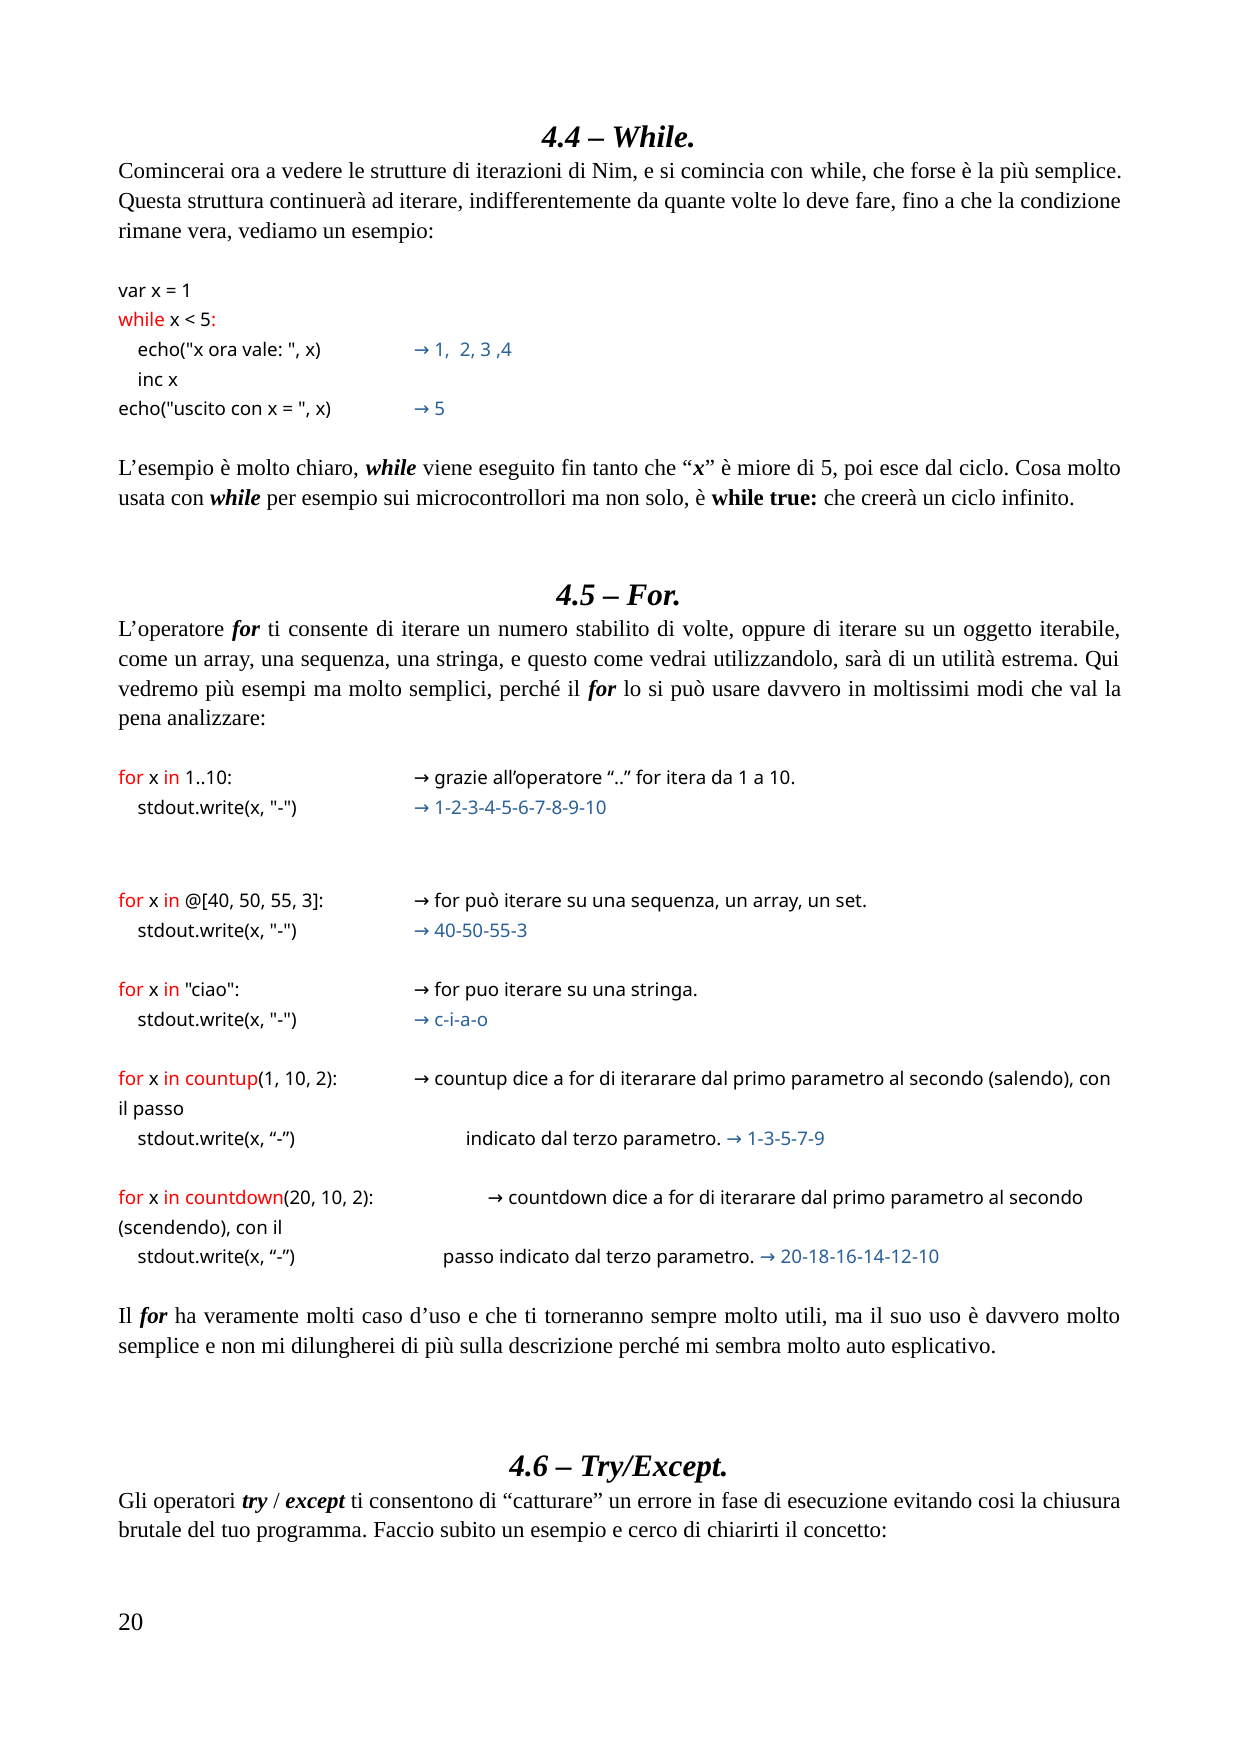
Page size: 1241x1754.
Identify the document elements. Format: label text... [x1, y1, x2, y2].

text for x in @[40, 50, 55, 3]: → for può iterare su una sequenza, un array, un set. [118, 883, 1122, 913]
text L’esempio è molto chiaro, while viene eseguito fin tanto che “x” è miore di 5, poi esce dal ciclo. Cosa molto usata con while per esempio sui microcontrollori ma non solo, è while true: che creerà un ciclo infinito. [118, 451, 1122, 510]
text inc x [118, 362, 1122, 392]
text echo("uscito con x = ", x) → 5 [118, 392, 1122, 421]
text 4.5 – For. [118, 576, 1122, 612]
text for x in countup(1, 10, 2): → countup dice a for di iterarare dal primo parametro al secondo (salendo), con il passo [118, 1062, 1122, 1121]
text for x in 1..10: → grazie all’operatore “..” for itera da 1 a 10. [118, 760, 1122, 790]
text for x in countdown(20, 10, 2): → countdown dice a for di iterarare dal primo parametro al secondo (scendendo), con il [118, 1180, 1122, 1240]
text stdout.write(x, “-”) passo indicato dal terzo parametro. → 20-18-16-14-12-10 [118, 1240, 1122, 1269]
text Gli operatori try / except ti consentono di “catturare” un errore in fase di esecuzione evitando cosi la chiusura brutale del tuo programma. Faccio subito un esempio e cerco di chiarirti il concetto: [118, 1483, 1122, 1543]
text while x < 5: [118, 302, 1122, 332]
text 4.4 – While. [118, 118, 1122, 154]
text stdout.write(x, "-") → c-i-a-o [118, 1002, 1122, 1032]
text for x in "ciao": → for puo iterare su una stringa. [118, 972, 1122, 1002]
text var x = 1 [118, 273, 1122, 302]
text Il for ha veramente molti caso d’uso e che ti torneranno sempre molto utili, ma il suo uso è davvero molto semplice e non mi dilungherei di più sulla descrizione perché mi sembra molto auto esplicativo. [118, 1299, 1122, 1358]
text L’operatore for ti consente di iterare un numero stabilito di volte, oppure di iterare su un oggetto iterabile, come un array, una sequenza, una stringa, e questo come vedrai utilizzandolo, sarà di un utilità estrema. Qui vedremo più esempi ma molto semplici, perché il for lo si può usare davvero in moltissimi modi che val la pena analizzare: [118, 612, 1122, 731]
text echo("x ora vale: ", x) → 1, 2, 3 ,4 [118, 332, 1122, 362]
text stdout.write(x, “-”) indicato dal terzo parametro. → 1-3-5-7-9 [118, 1121, 1122, 1151]
text stdout.write(x, "-") → 40-50-55-3 [118, 913, 1122, 943]
text Comincerai ora a vedere le strutture di iterazioni di Nim, e si comincia con while, che forse è la più semplice. Questa struttura continuerà ad iterare, indifferentemente da quante volte lo deve fare, fino a che la condizione rimane vera, vediamo un esempio: [118, 154, 1122, 243]
text stdout.write(x, "-") → 1-2-3-4-5-6-7-8-9-10 [118, 790, 1122, 854]
text 4.6 – Try/Except. [118, 1447, 1122, 1483]
